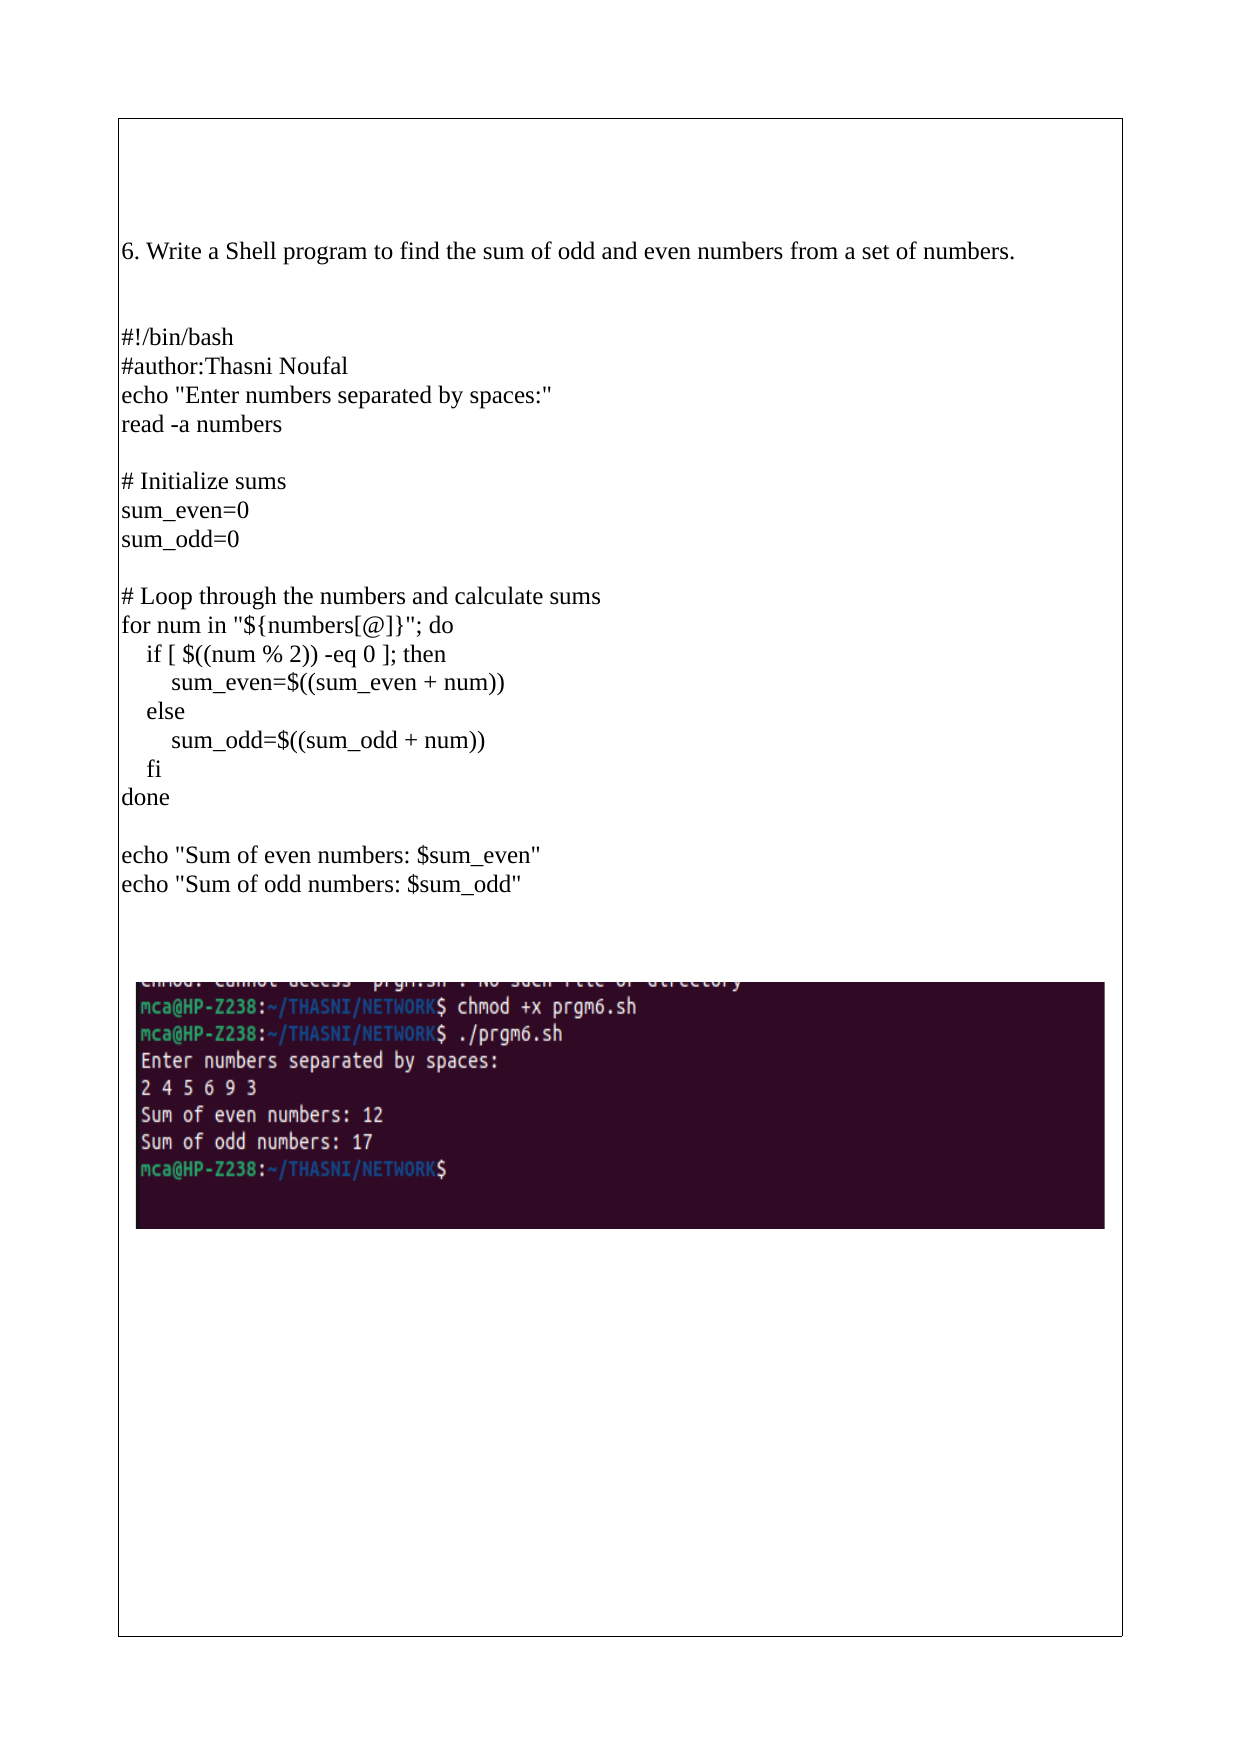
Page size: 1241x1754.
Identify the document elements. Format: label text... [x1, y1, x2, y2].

text fi [121, 754, 1119, 782]
text #author:Thasni Noufal [121, 351, 1119, 380]
text # Initialize sums [121, 466, 1119, 495]
text echo "Enter numbers separated by spaces:" [121, 380, 1119, 409]
text sum_odd=0 [121, 524, 1119, 552]
text 6. Write a Shell program to find the sum of odd and even numbers from a set of numbers. [121, 236, 1119, 265]
text sum_odd=$((sum_odd + num)) [121, 725, 1119, 754]
text done [121, 782, 1119, 811]
text echo "Sum of even numbers: $sum_even" [121, 840, 1119, 869]
text else [121, 696, 1119, 725]
text sum_even=$((sum_even + num)) [121, 667, 1119, 696]
text for num in "${numbers[@]}"; do [121, 610, 1119, 639]
text sum_even=0 [121, 495, 1119, 524]
text #!/bin/bash [121, 322, 1119, 351]
text # Loop through the numbers and calculate sums [121, 581, 1119, 610]
text echo "Sum of odd numbers: $sum_odd" [121, 869, 1119, 897]
text if [ $((num % 2)) -eq 0 ]; then [121, 639, 1119, 667]
picture [135, 982, 1105, 1229]
text read -a numbers [121, 409, 1119, 437]
